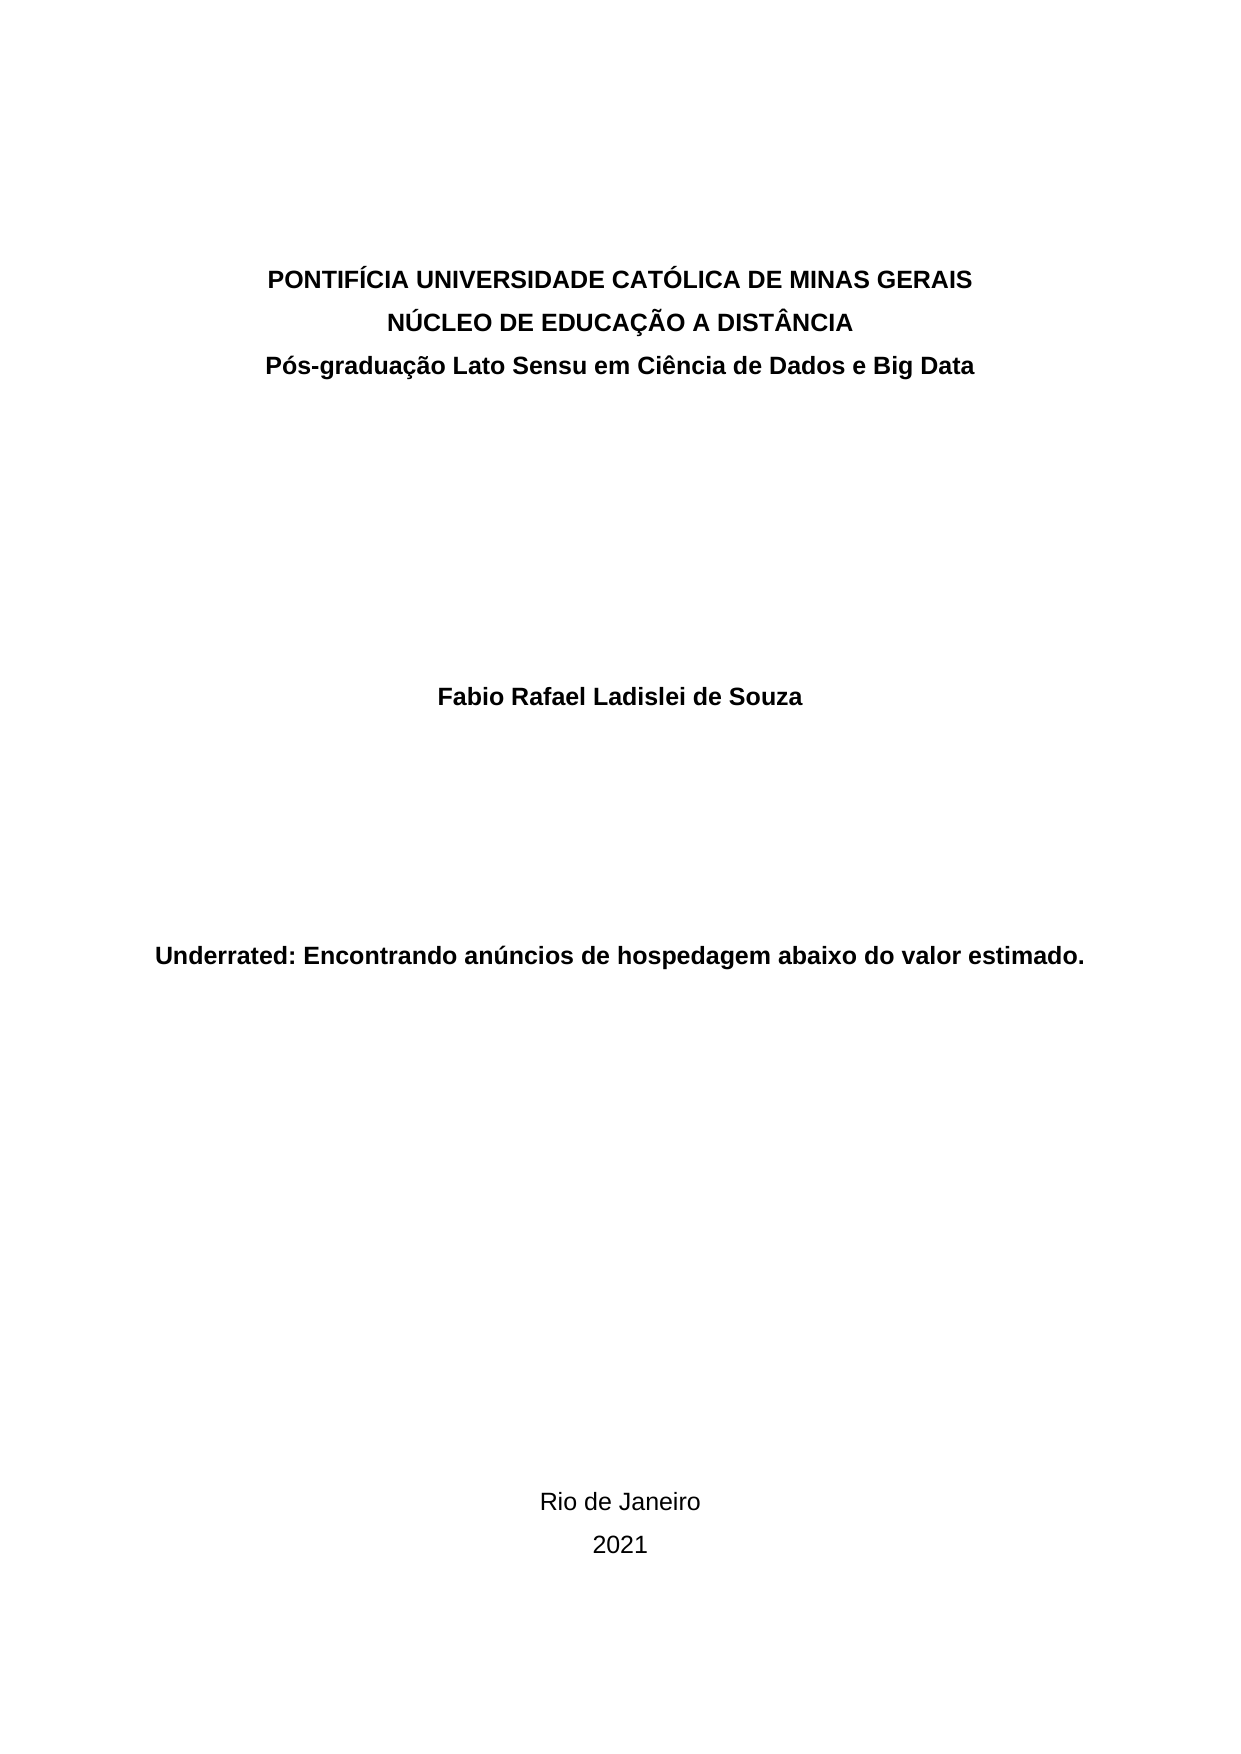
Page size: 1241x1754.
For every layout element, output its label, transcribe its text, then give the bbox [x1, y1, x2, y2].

text Pós-graduação Lato Sensu em Ciência de Dados e Big Data [150, 351, 1090, 380]
text PONTIFÍCIA UNIVERSIDADE CATÓLICA DE MINAS GERAIS [150, 265, 1090, 294]
text Rio de Janeiro [150, 1487, 1090, 1516]
text 2021 [150, 1530, 1090, 1559]
text Underrated: Encontrando anúncios de hospedagem abaixo do valor estimado. [150, 941, 1090, 969]
text NÚCLEO DE EDUCAÇÃO A DISTÂNCIA [150, 308, 1090, 337]
text Fabio Rafael Ladislei de Souza [150, 682, 1090, 711]
